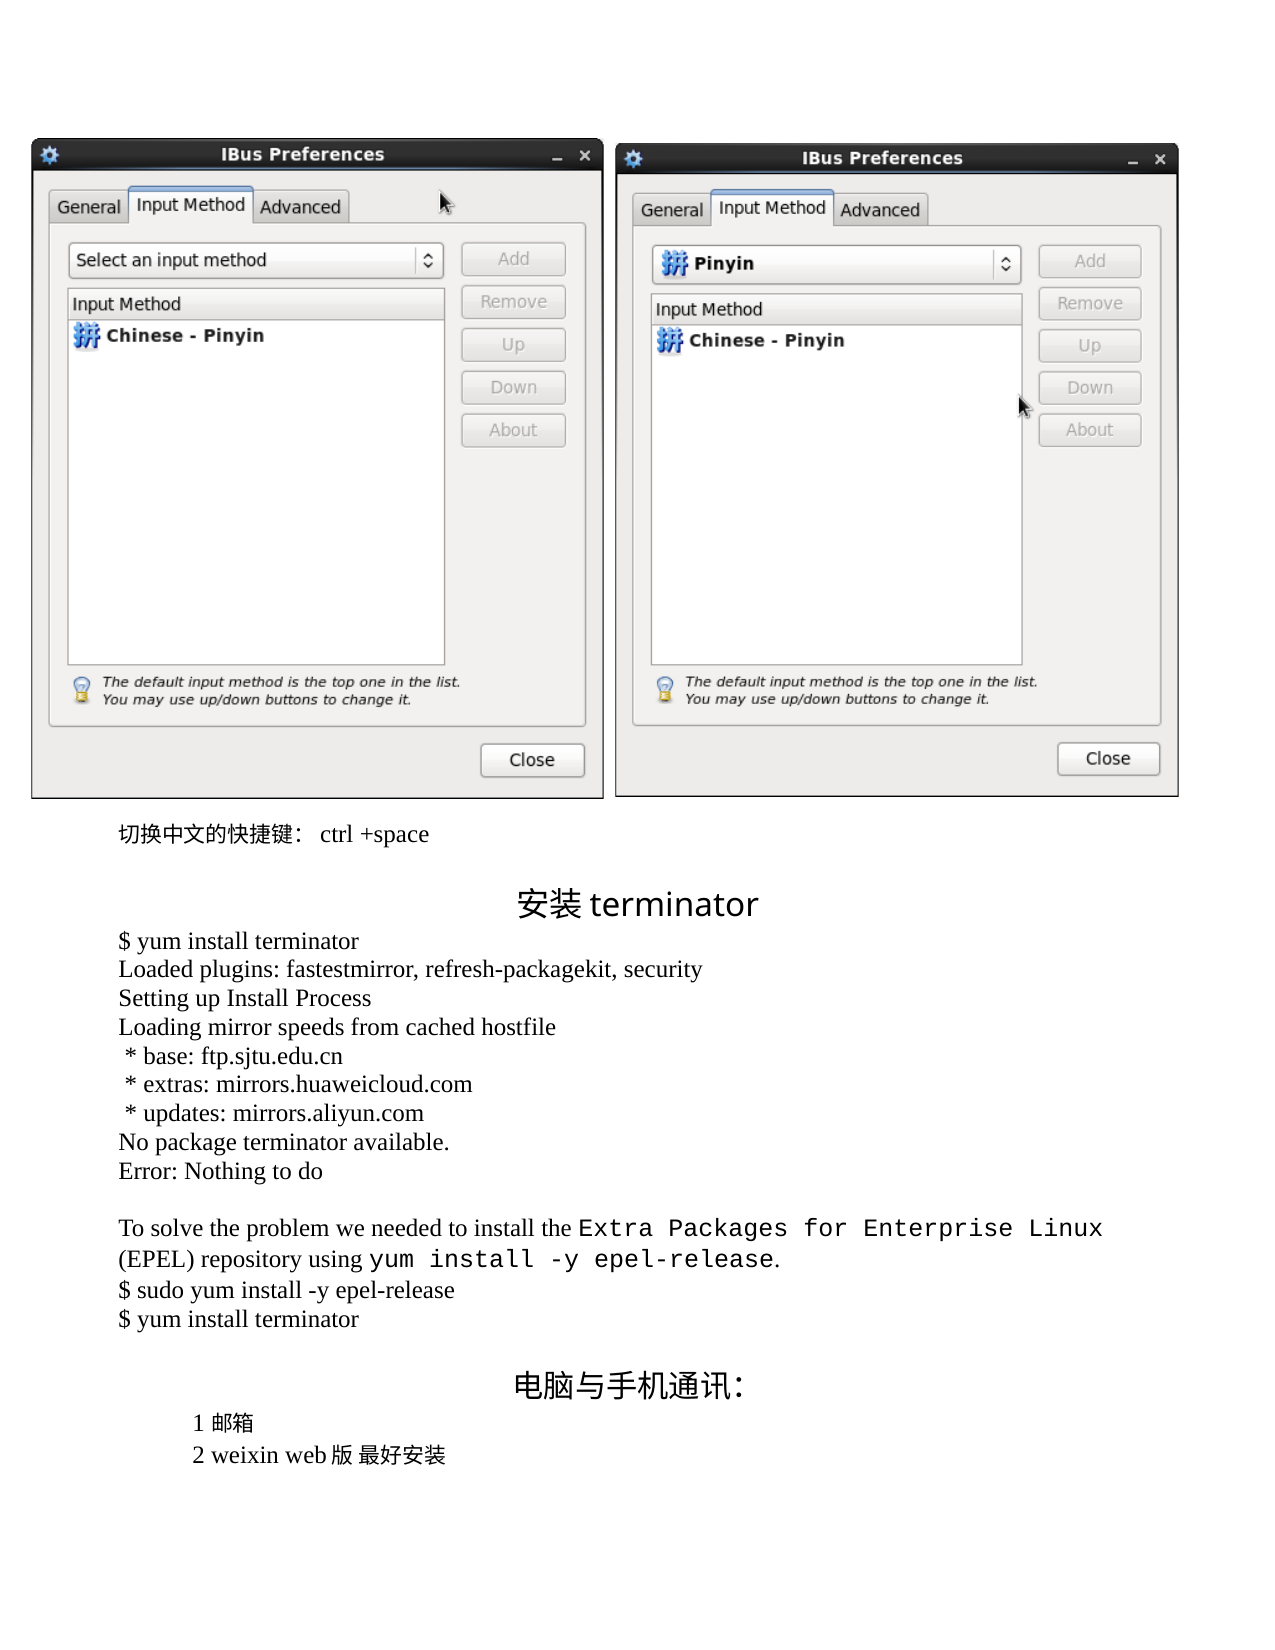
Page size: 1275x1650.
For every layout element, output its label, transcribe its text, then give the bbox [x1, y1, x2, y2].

text Loading mirror speeds from cached hostfile [118, 1012, 1157, 1041]
text * base: ftp.sjtu.edu.cn [118, 1041, 1157, 1069]
text 2 weixin web版 最好安装 [118, 1438, 1157, 1470]
picture [31, 138, 604, 799]
text 安装terminator [118, 877, 1157, 926]
text * updates: mirrors.aliyun.com [118, 1098, 1157, 1127]
text Error: Nothing to do [118, 1156, 1157, 1184]
text $ yum install terminator [118, 1304, 1157, 1332]
text To solve the problem we needed to install the Extra Packages for Enterprise Linux (EPEL) repository using yum install -y epel-release. [118, 1213, 1157, 1275]
text 1 邮箱 [118, 1406, 1157, 1438]
text No package terminator available. [118, 1127, 1157, 1156]
text 切换中文的快捷键： ctrl +space [118, 722, 1157, 848]
text Loaded plugins: fastestmirror, refresh-packagekit, security [118, 954, 1157, 983]
text 电脑与手机通讯： [118, 1361, 1157, 1406]
text Setting up Install Process [118, 983, 1157, 1012]
text $ sudo yum install -y epel-release [118, 1275, 1157, 1304]
text $ yum install terminator [118, 926, 1157, 954]
picture [615, 143, 1179, 797]
text * extras: mirrors.huaweicloud.com [118, 1069, 1157, 1098]
